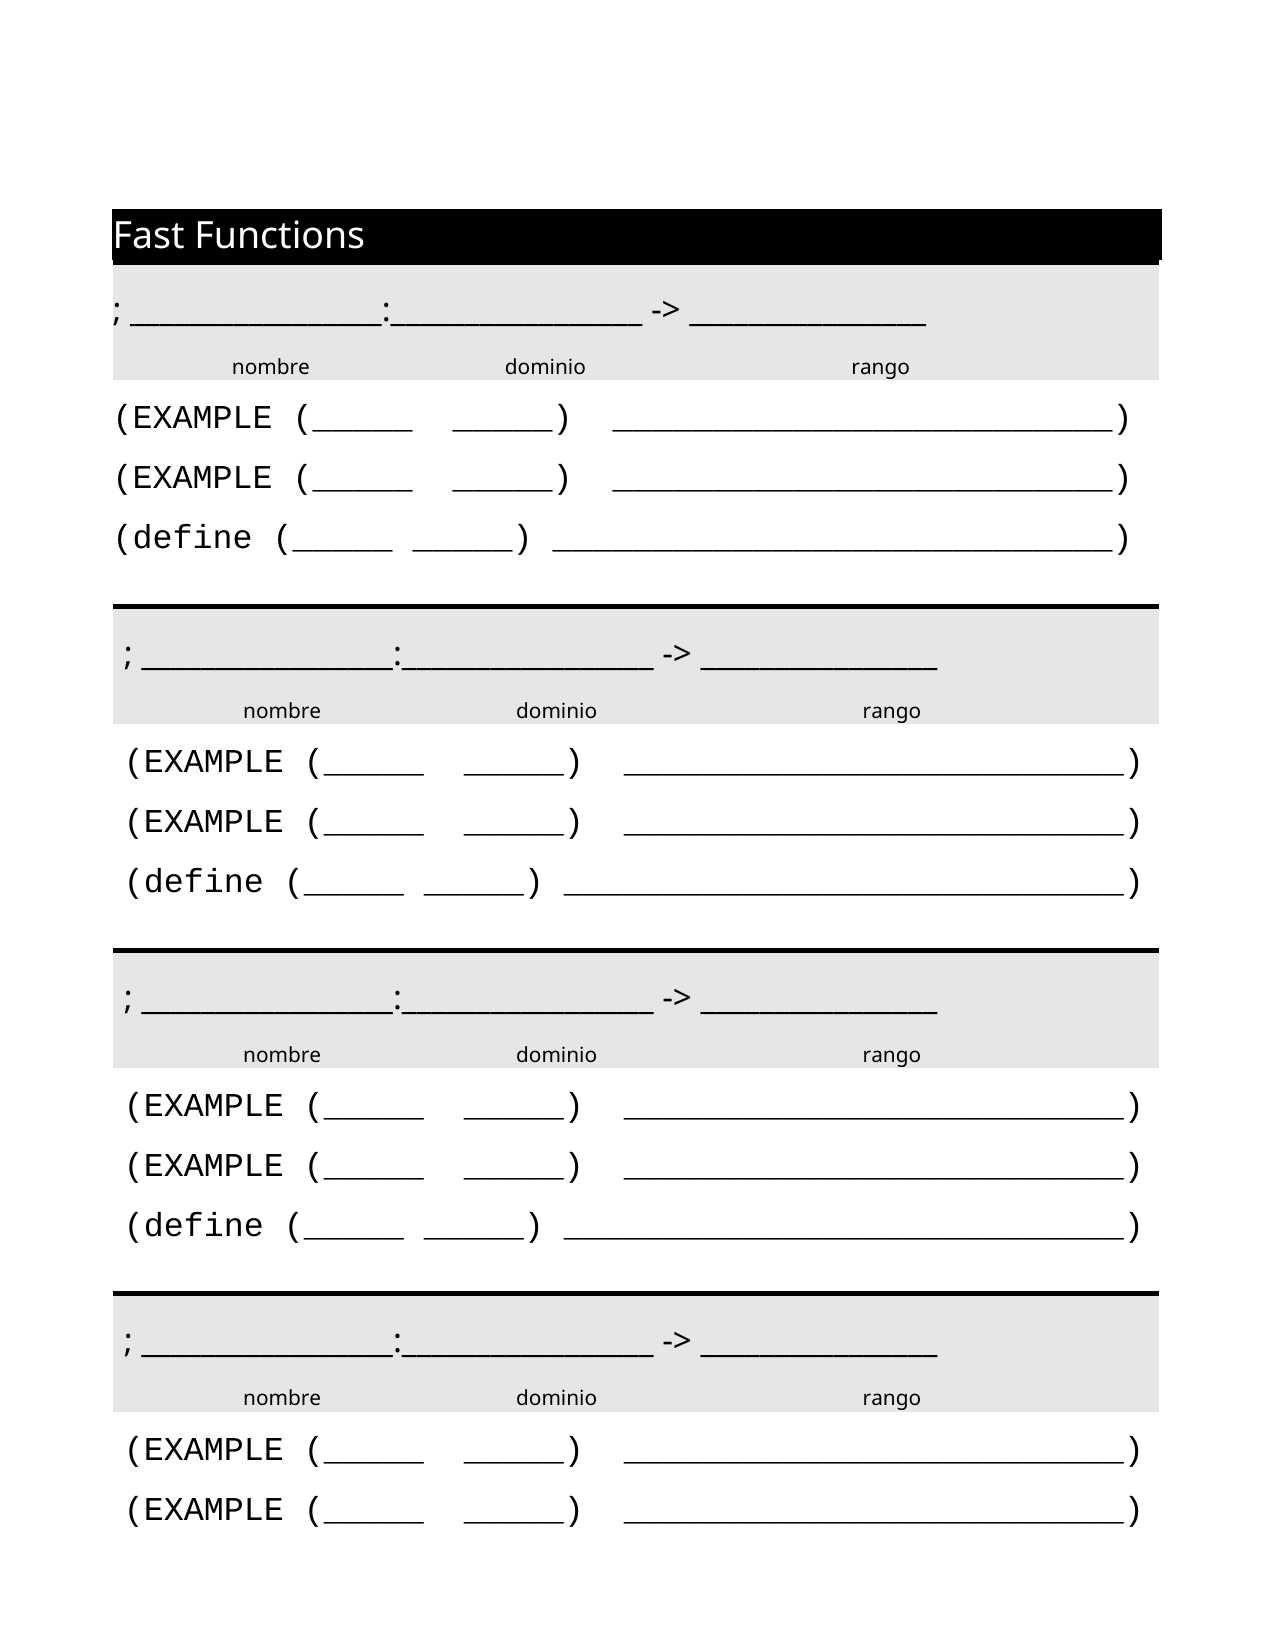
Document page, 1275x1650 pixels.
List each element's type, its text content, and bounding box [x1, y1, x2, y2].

table_cell ; _________________:_________________ -> ________________ nombre dominio rango [113, 609, 1159, 724]
table_cell (EXAMPLE (_____ _____) _________________________) [113, 1472, 1159, 1532]
table_cell (EXAMPLE (_____ _____) _________________________) [113, 380, 1159, 440]
table_cell (define (_____ _____) ____________________________) [113, 1188, 1159, 1291]
table_cell ; _________________:_________________ -> ________________ nombre dominio rango [113, 1296, 1159, 1412]
subtitle Fast Functions [112, 209, 1162, 260]
table_cell (define (_____ _____) ____________________________) [113, 844, 1159, 947]
table_cell (define (_____ _____) ____________________________) [113, 500, 1159, 603]
table_cell ; _________________:_________________ -> ________________ nombre dominio rango [113, 953, 1159, 1068]
table_cell (EXAMPLE (_____ _____) _________________________) [113, 784, 1159, 844]
table_cell (EXAMPLE (_____ _____) _________________________) [113, 724, 1159, 784]
table_cell (EXAMPLE (_____ _____) _________________________) [113, 440, 1159, 500]
table_cell (EXAMPLE (_____ _____) _________________________) [113, 1412, 1159, 1472]
table_cell [113, 150, 1159, 209]
table_header ; _________________:_________________ -> ________________ nombre dominio rango [113, 265, 1159, 380]
table_cell (EXAMPLE (_____ _____) _________________________) [113, 1068, 1159, 1128]
table_cell (EXAMPLE (_____ _____) _________________________) [113, 1128, 1159, 1188]
